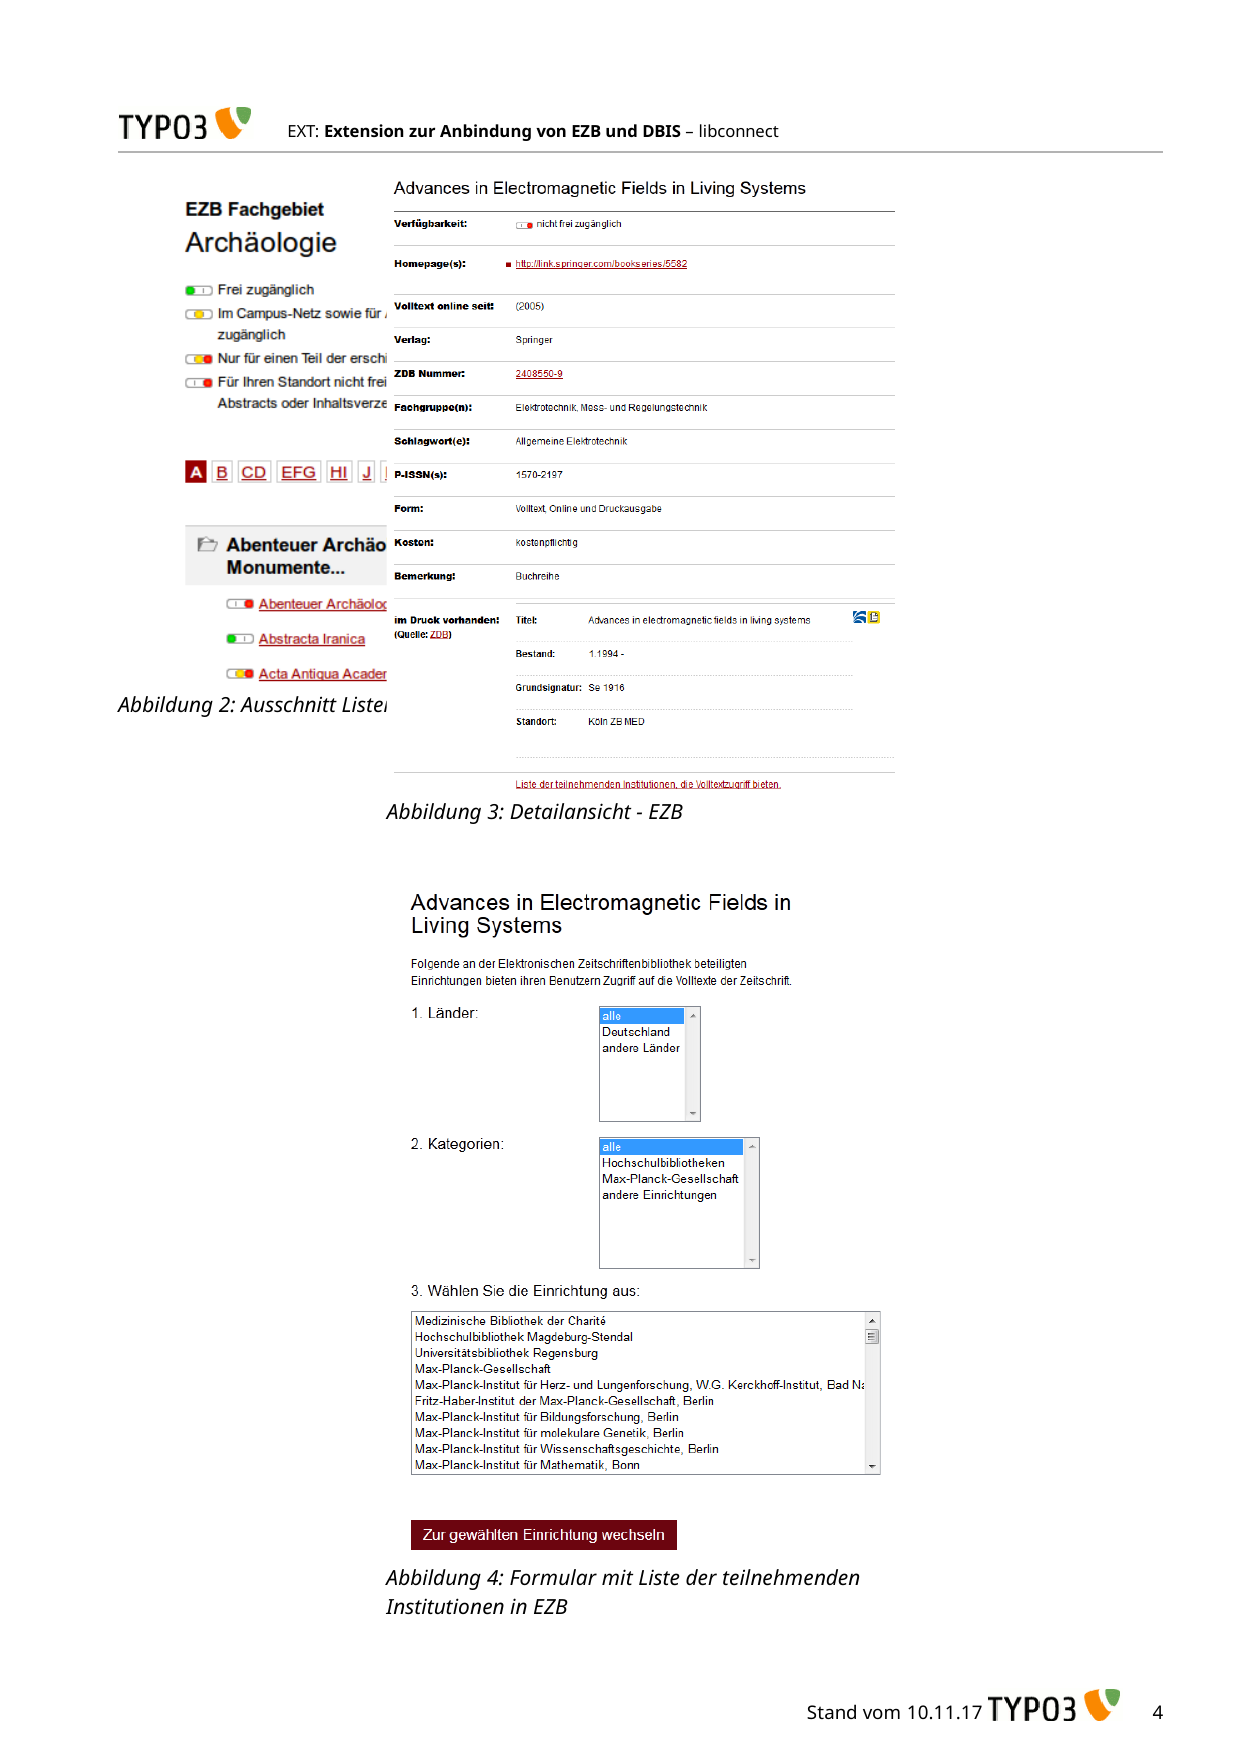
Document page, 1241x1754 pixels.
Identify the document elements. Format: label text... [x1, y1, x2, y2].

text Abbildung 3: Detailansicht - EZB [387, 797, 895, 825]
text Abbildung 2: Ausschnitt Listenansicht DBIS [118, 690, 386, 718]
picture [118, 172, 386, 690]
text Abbildung 4: Formular mit Liste der teilnehmenden Institutionen in EZB [386, 1564, 895, 1620]
picture [987, 1688, 1123, 1721]
picture [118, 106, 254, 139]
